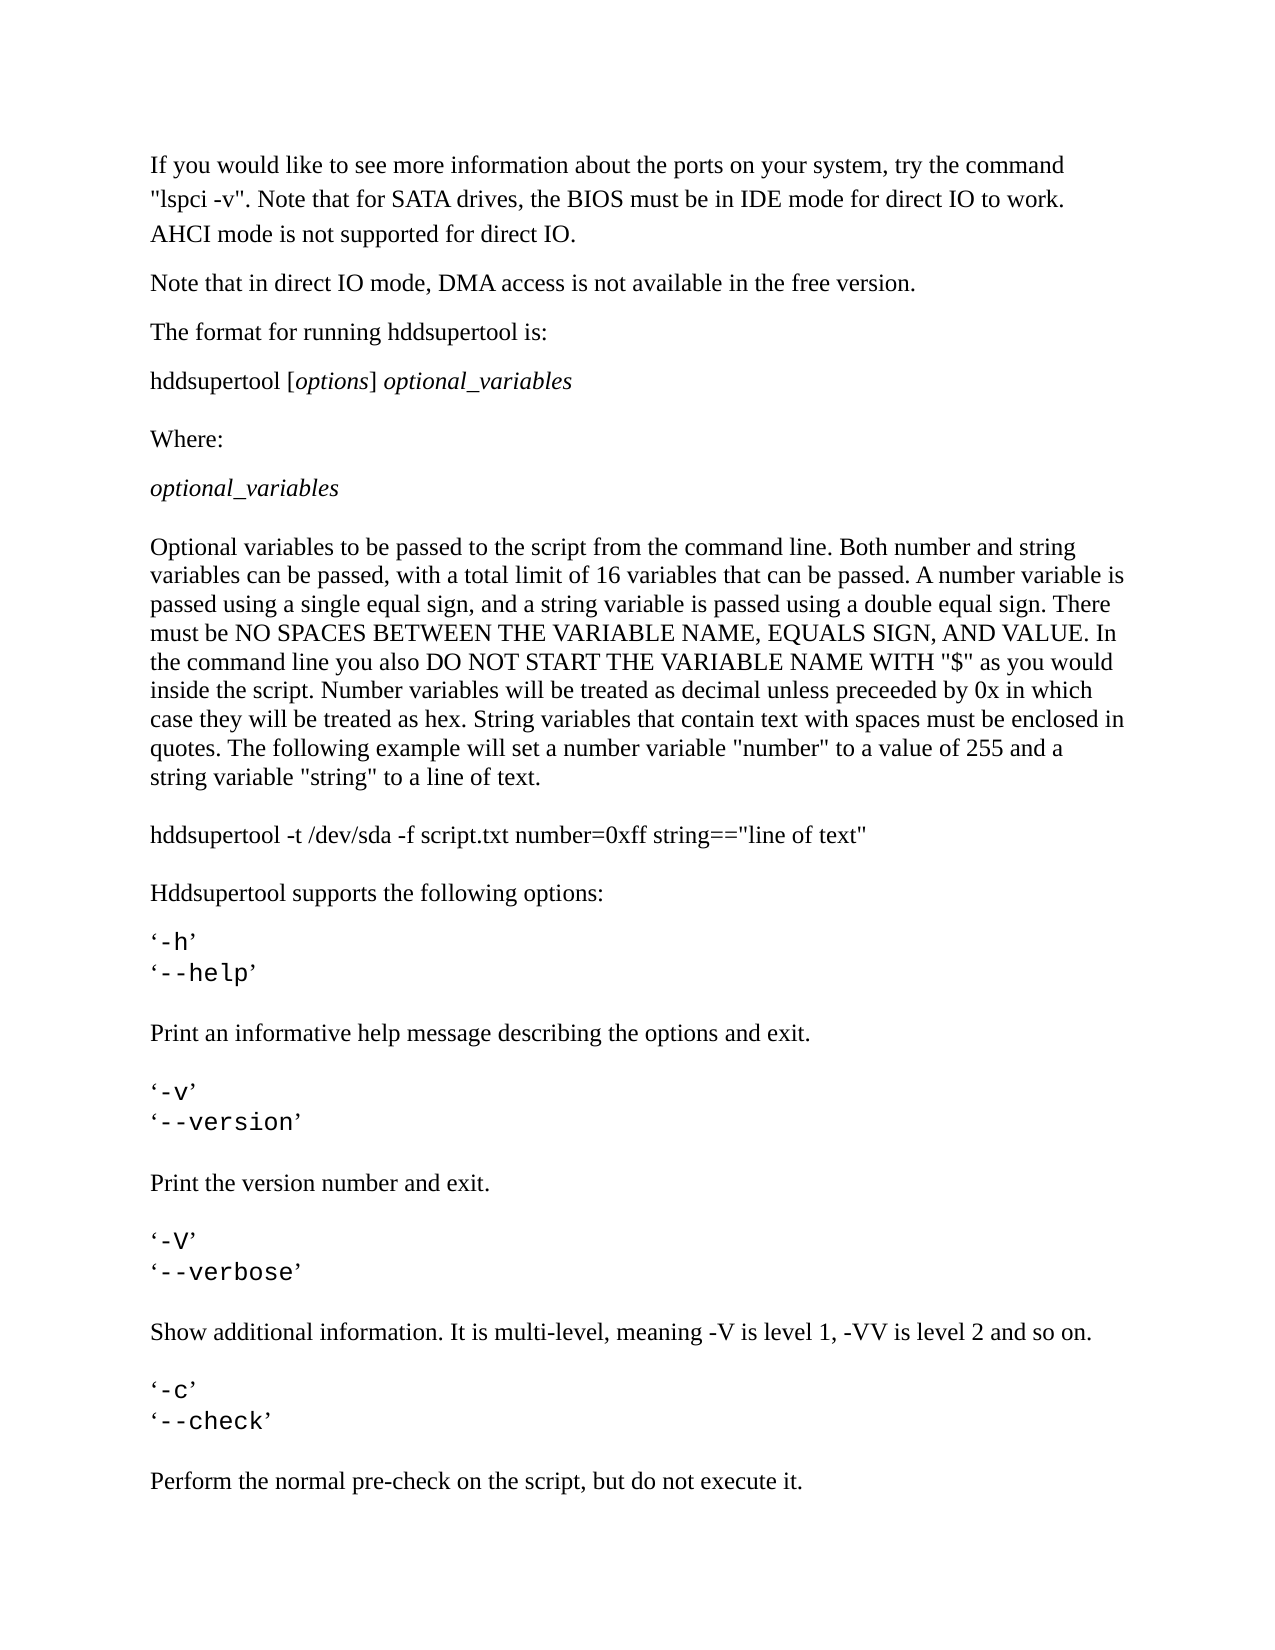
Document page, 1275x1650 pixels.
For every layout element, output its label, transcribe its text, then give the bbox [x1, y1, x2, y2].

subtitle optional_variables [150, 473, 1125, 502]
list Print the version number and exit. [150, 1168, 1125, 1196]
list Optional variables to be passed to the script from the command line. Both number and string variables can be passed, with a total limit of 16 variables that can be passed. A number variable is passed using a single equal sign, and a string variable is passed using a double equal sign. There must be NO SPACES BETWEEN THE VARIABLE NAME, EQUALS SIGN, AND VALUE. In the command line you also DO NOT START THE VARIABLE NAME WITH "$" as you would inside the script. Number variables will be treated as decimal unless preceeded by 0x in which case they will be treated as hex. String variables that contain text with spaces must be enclosed in quotes. The following example will set a number variable "number" to a value of 255 and a string variable "string" to a line of text. [150, 532, 1125, 790]
subtitle ‘-v’ [150, 1077, 1125, 1107]
text The format for running hddsupertool is: [150, 317, 1125, 346]
list Print an informative help message describing the options and exit. [150, 1018, 1125, 1047]
text Note that in direct IO mode, DMA access is not available in the free version. [150, 268, 1125, 297]
subtitle ‘--check’ [150, 1406, 1125, 1437]
text hddsupertool [options] optional_variables [150, 366, 1125, 395]
text Where: [150, 424, 1125, 453]
subtitle ‘--verbose’ [150, 1257, 1125, 1288]
subtitle ‘-V’ [150, 1226, 1125, 1257]
subtitle ‘--help’ [150, 958, 1125, 989]
text Hddsupertool supports the following options: [150, 878, 1125, 907]
subtitle ‘-h’ [150, 927, 1125, 958]
subtitle ‘-c’ [150, 1375, 1125, 1406]
text If you would like to see more information about the ports on your system, try the command "lspci -v". Note that for SATA drives, the BIOS must be in IDE mode for direct IO to work. AHCI mode is not supported for direct IO. [150, 150, 1125, 248]
subtitle ‘--version’ [150, 1107, 1125, 1138]
text hddsupertool -t /dev/sda -f script.txt number=0xff string=="line of text" [150, 820, 1125, 849]
list Perform the normal pre-check on the script, but do not execute it. [150, 1466, 1125, 1495]
list Show additional information. It is multi-level, meaning -V is level 1, -VV is level 2 and so on. [150, 1317, 1125, 1346]
